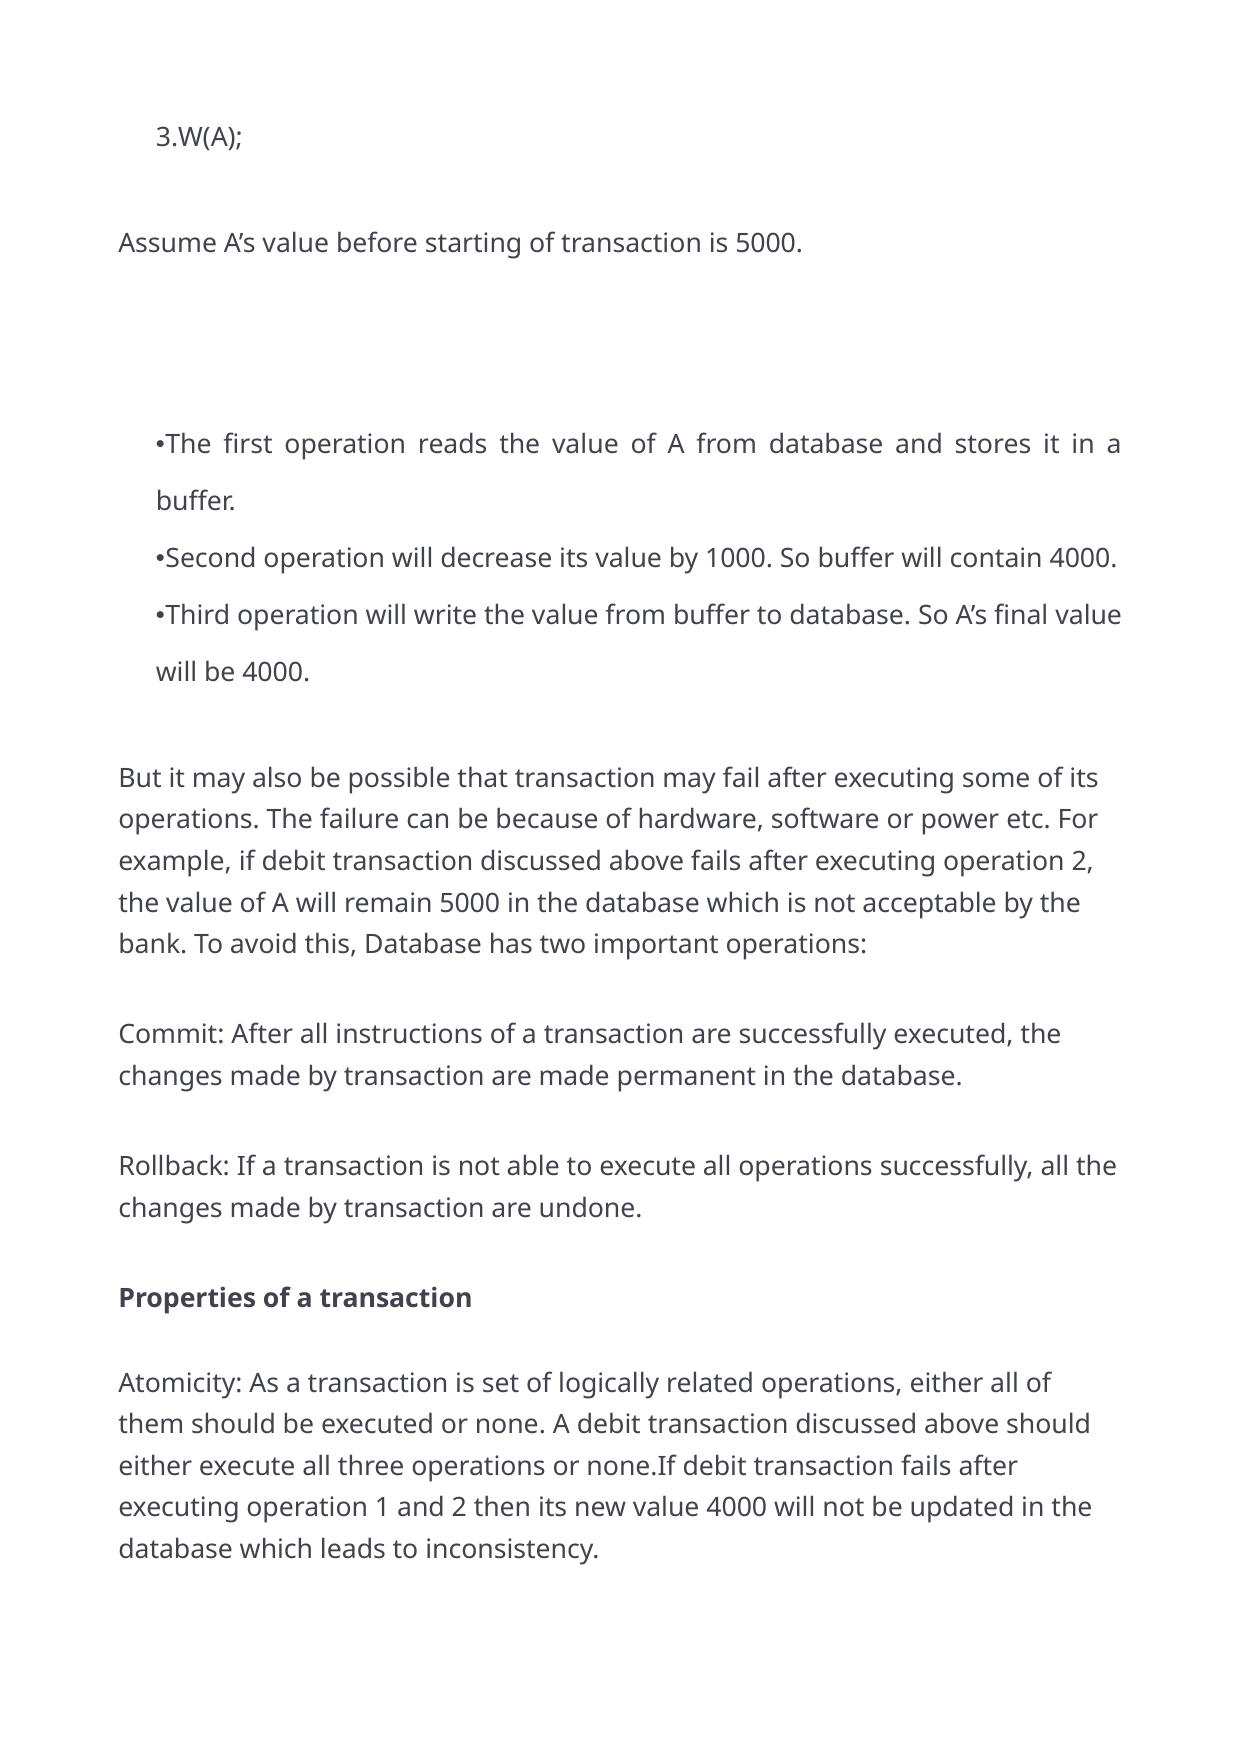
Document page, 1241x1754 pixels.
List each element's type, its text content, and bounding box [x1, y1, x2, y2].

text Commit: After all instructions of a transaction are successfully executed, the changes made by transaction are made permanent in the database. [118, 1015, 1122, 1093]
subtitle Properties of a transaction [118, 1279, 1122, 1315]
text Assume A’s value before starting of transaction is 5000. [118, 224, 1122, 260]
list The first operation reads the value of A from database and stores it in a buffer. [156, 425, 1122, 518]
list Third operation will write the value from buffer to database. So A’s final value will be 4000. [156, 596, 1122, 689]
text But it may also be possible that transaction may fail after executing some of its operations. The failure can be because of hardware, software or power etc. For example, if debit transaction discussed above fails after executing operation 2, the value of A will remain 5000 in the database which is not acceptable by the bank. To avoid this, Database has two important operations: [118, 759, 1122, 961]
list W(A); [156, 118, 1122, 154]
list Second operation will decrease its value by 1000. So buffer will contain 4000. [156, 539, 1122, 575]
text Atomicity: As a transaction is set of logically related operations, either all of them should be executed or none. A debit transaction discussed above should either execute all three operations or none.If debit transaction fails after executing operation 1 and 2 then its new value 4000 will not be updated in the database which leads to inconsistency. [118, 1364, 1122, 1566]
text Rollback: If a transaction is not able to execute all operations successfully, all the changes made by transaction are undone. [118, 1147, 1122, 1225]
